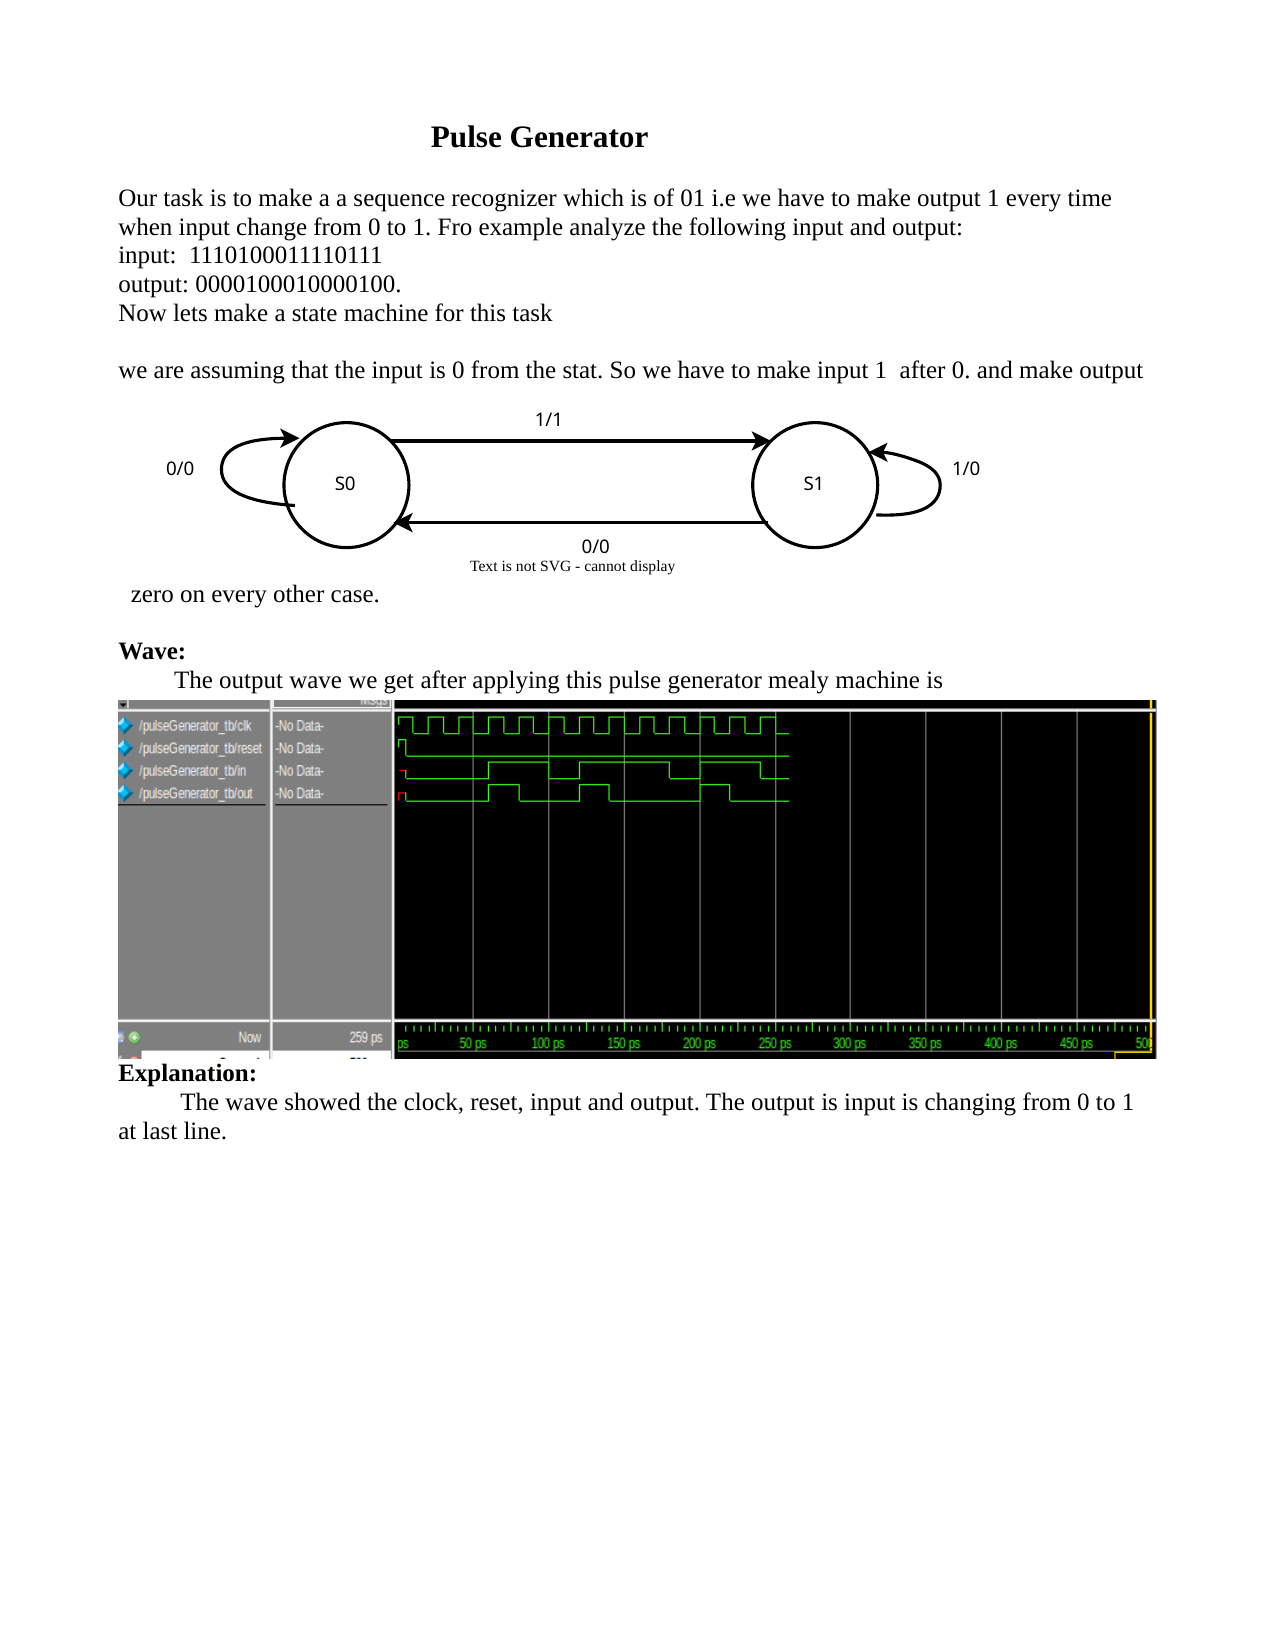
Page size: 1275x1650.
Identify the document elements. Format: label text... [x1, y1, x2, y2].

text input: 1110100011110111 [118, 240, 1157, 269]
text Our task is to make a a sequence recognizer which is of 01 i.e we have to make output 1 every time when input change from 0 to 1. Fro example analyze the following input and output: [118, 183, 1157, 240]
text zero on every other case. [118, 384, 1157, 608]
text The output wave we get after applying this pulse generator mealy machine is [118, 665, 1157, 694]
text Now lets make a state machine for this task [118, 298, 1157, 327]
text we are assuming that the input is 0 from the stat. So we have to make input 1 after 0. and make output [118, 327, 1157, 384]
picture [118, 700, 1157, 1059]
text Wave: [118, 636, 1157, 665]
text output: 0000100010000100. [118, 269, 1157, 298]
text Explanation: [118, 1059, 1157, 1087]
text The wave showed the clock, reset, input and output. The output is input is changing from 0 to 1 at last line. [118, 1087, 1157, 1145]
text [118, 694, 1157, 700]
text Pulse Generator [118, 118, 1157, 154]
